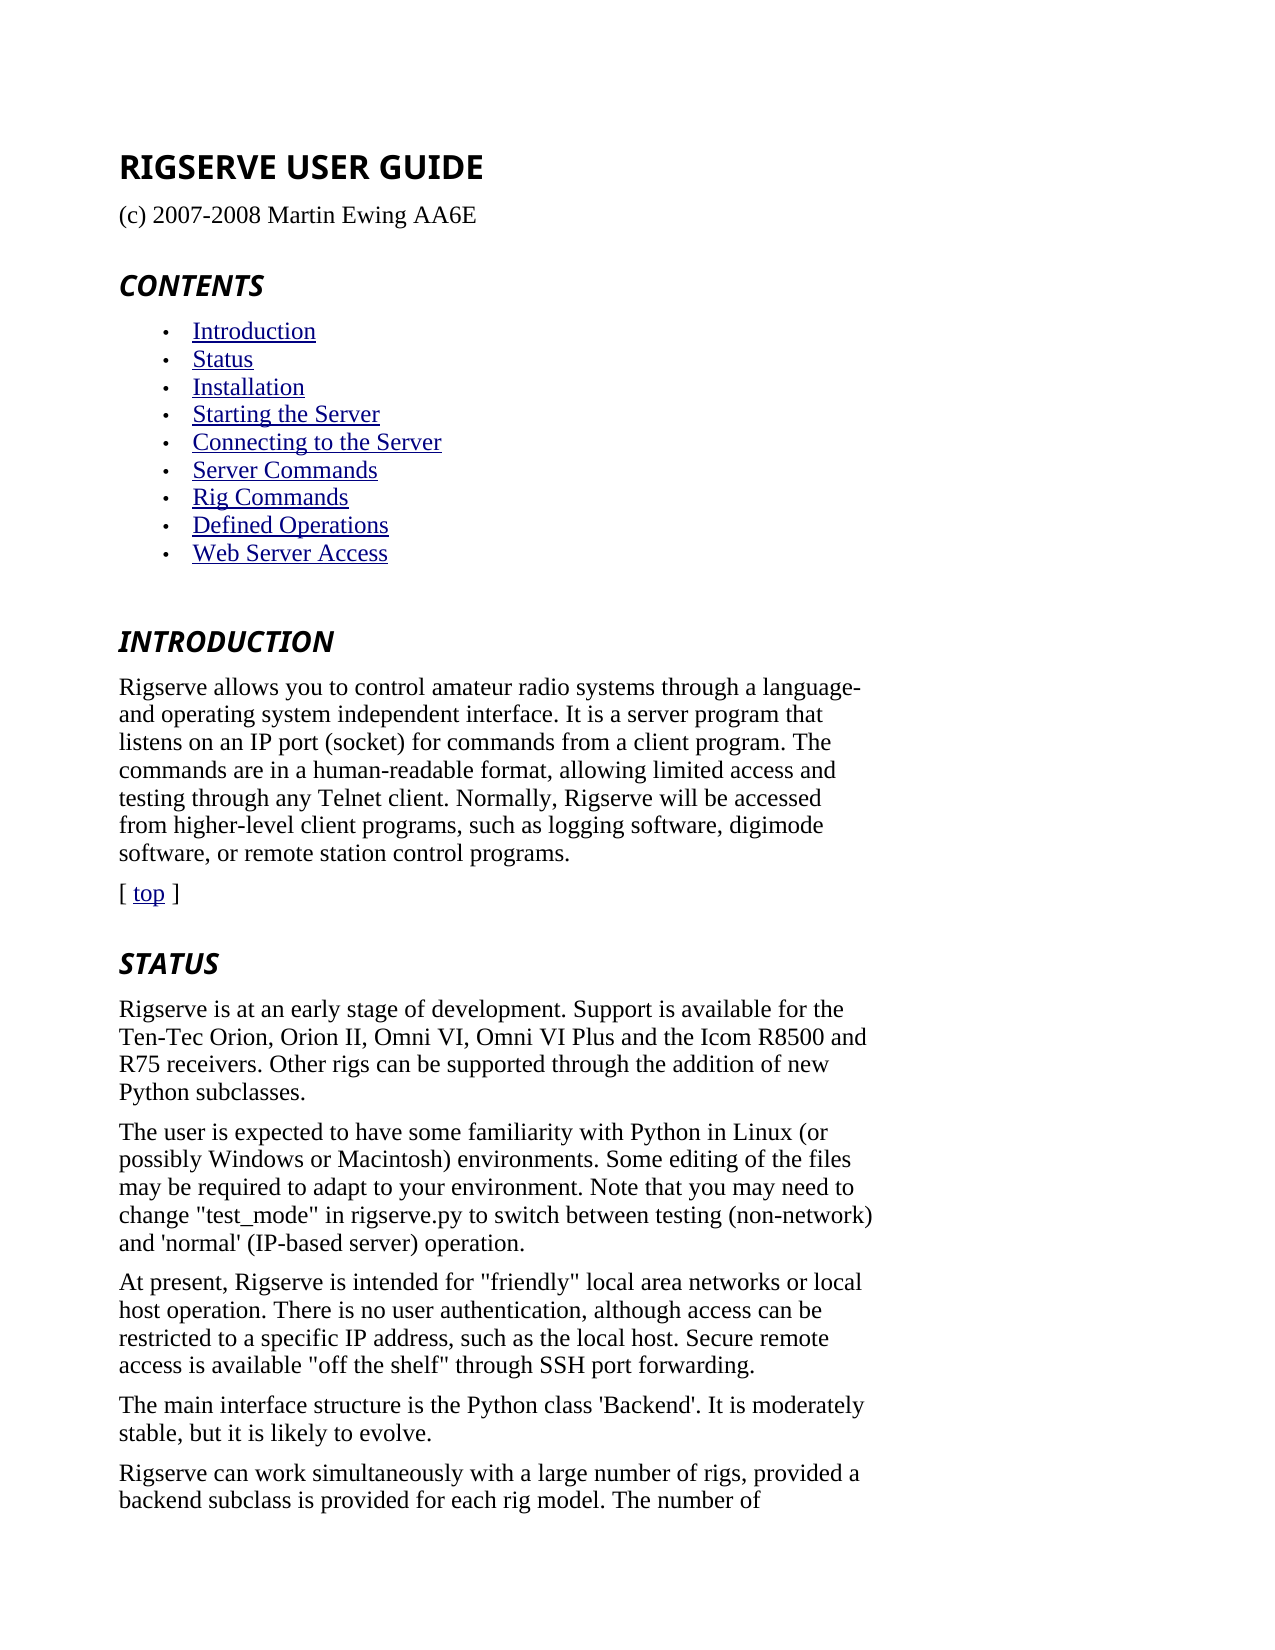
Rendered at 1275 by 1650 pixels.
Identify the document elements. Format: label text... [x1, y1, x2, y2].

list Connecting to the Server [163, 428, 876, 456]
text Rigserve can work simultaneously with a large number of rigs, provided a backend subclass is provided for each rig model. The number of [118, 1459, 876, 1514]
subtitle STATUS [118, 943, 876, 983]
list Starting the Server [163, 400, 876, 428]
list Status [163, 345, 876, 373]
text The user is expected to have some familiarity with Python in Linux (or possibly Windows or Macintosh) environments. Some editing of the files may be required to adapt to your environment. Note that you may need to change "test_mode" in rigserve.py to switch between testing (non-network) and 'normal' (IP-based server) operation. [118, 1118, 876, 1256]
text (c) 2007-2008 Martin Ewing AA6E [118, 201, 876, 229]
list Web Server Access [163, 539, 876, 567]
text [ top ] [118, 879, 876, 906]
list Introduction [163, 317, 876, 345]
subtitle CONTENTS [118, 266, 876, 305]
subtitle INTRODUCTION [118, 621, 876, 661]
subtitle RIGSERVE USER GUIDE [118, 143, 876, 189]
list Server Commands [163, 456, 876, 483]
list Installation [163, 373, 876, 400]
list Defined Operations [163, 511, 876, 539]
text At present, Rigserve is intended for "friendly" local area networks or local host operation. There is no user authentication, although access can be restricted to a specific IP address, such as the local host. Secure remote access is available "off the shelf" through SSH port forwarding. [118, 1268, 876, 1379]
text The main interface structure is the Python class 'Backend'. It is moderately stable, but it is likely to evolve. [118, 1391, 876, 1447]
list Rig Commands [163, 483, 876, 511]
text Rigserve allows you to control amateur radio systems through a language- and operating system independent interface. It is a server program that listens on an IP port (socket) for commands from a client program. The commands are in a human-readable format, allowing limited access and testing through any Telnet client. Normally, Rigserve will be accessed from higher-level client programs, such as logging software, digimode software, or remote station control programs. [118, 673, 876, 867]
text Rigserve is at an early stage of development. Support is available for the Ten-Tec Orion, Orion II, Omni VI, Omni VI Plus and the Icom R8500 and R75 receivers. Other rigs can be supported through the addition of new Python subclasses. [118, 995, 876, 1106]
